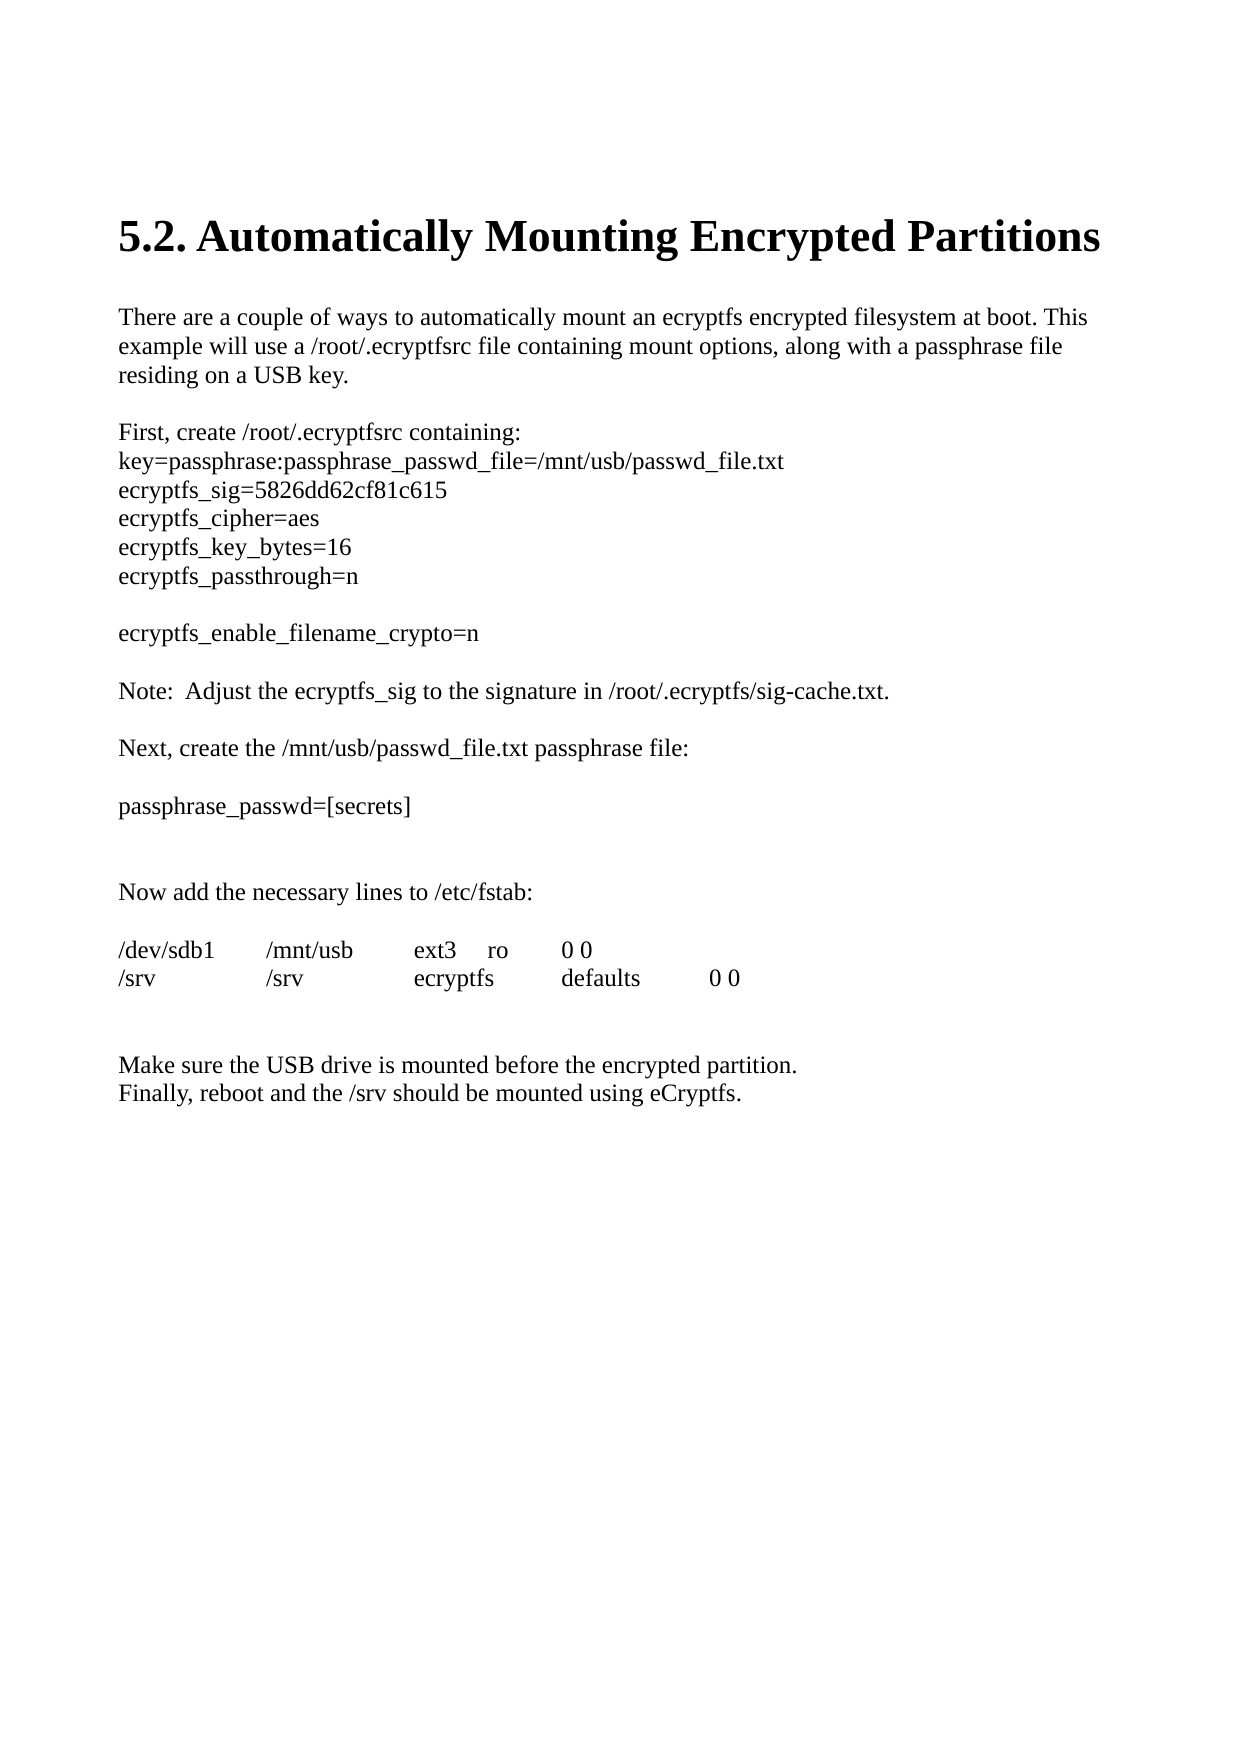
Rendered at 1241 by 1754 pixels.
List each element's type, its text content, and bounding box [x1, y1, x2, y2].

text passphrase_passwd=[secrets] [118, 791, 1122, 820]
text Finally, reboot and the /srv should be mounted using eCryptfs. [118, 1078, 1122, 1107]
text example will use a /root/.ecryptfsrc file containing mount options, along with a passphrase file [118, 331, 1122, 360]
text Next, create the /mnt/usb/passwd_file.txt passphrase file: [118, 733, 1122, 762]
text ecryptfs_key_bytes=16 [118, 532, 1122, 561]
text There are a couple of ways to automatically mount an ecryptfs encrypted filesystem at boot. This [118, 302, 1122, 331]
text ecryptfs_enable_filename_crypto=n [118, 618, 1122, 647]
text Now add the necessary lines to /etc/fstab: [118, 877, 1122, 906]
text /dev/sdb1 /mnt/usb ext3 ro 0 0 [118, 935, 1122, 963]
text Note: Adjust the ecryptfs_sig to the signature in /root/.ecryptfs/sig-cache.txt. [118, 676, 1122, 705]
text /srv /srv ecryptfs defaults 0 0 [118, 963, 1122, 992]
text ecryptfs_cipher=aes [118, 503, 1122, 532]
text key=passphrase:passphrase_passwd_file=/mnt/usb/passwd_file.txt [118, 446, 1122, 475]
text First, create /root/.ecryptfsrc containing: [118, 417, 1122, 446]
text ecryptfs_passthrough=n [118, 561, 1122, 590]
text Make sure the USB drive is mounted before the encrypted partition. [118, 1050, 1122, 1078]
text residing on a USB key. [118, 360, 1122, 388]
subtitle 5.2. Automatically Mounting Encrypted Partitions [118, 208, 1122, 261]
text ecryptfs_sig=5826dd62cf81c615 [118, 475, 1122, 503]
